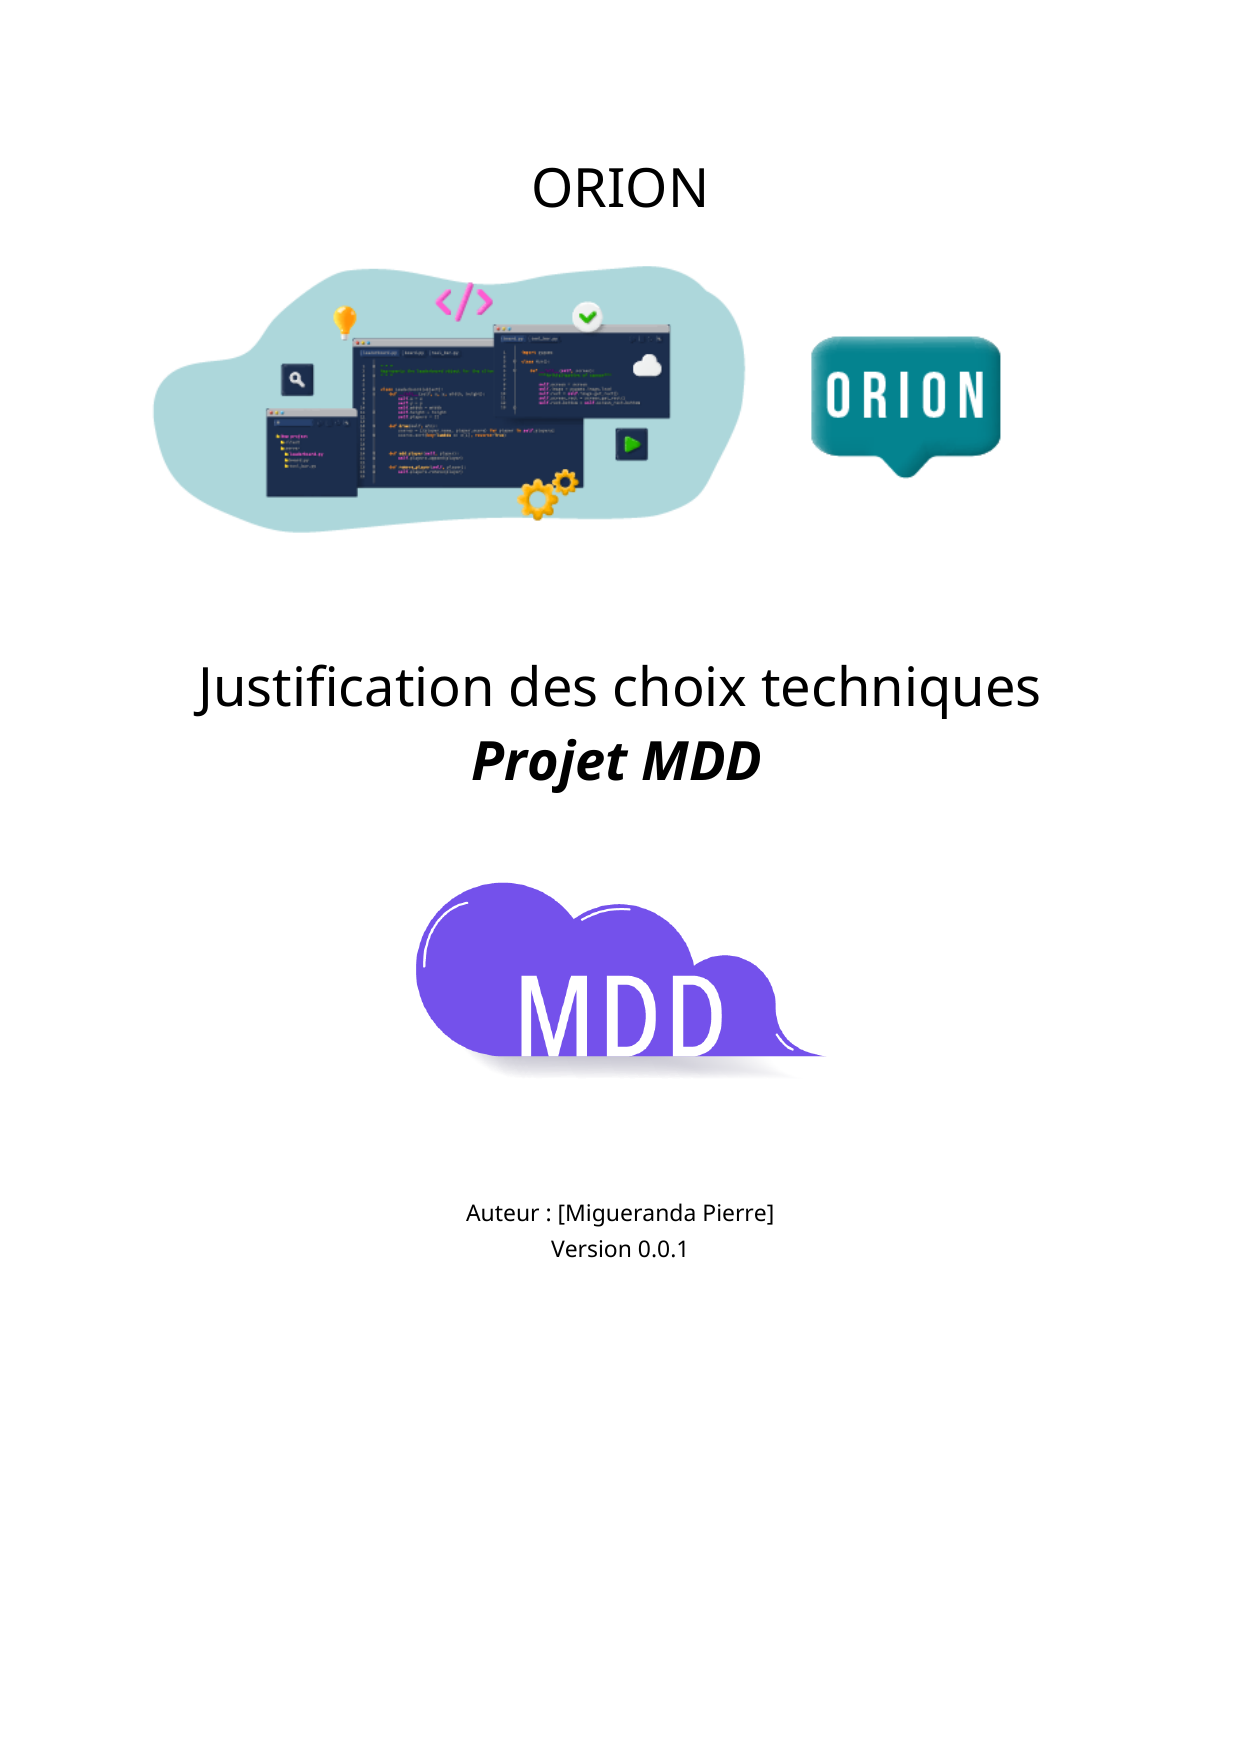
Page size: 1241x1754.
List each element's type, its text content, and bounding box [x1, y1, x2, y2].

text Auteur : [Migueranda Pierre] [150, 1197, 1090, 1228]
text Justification des choix techniques Projet MDD [150, 648, 1090, 796]
text ORION [150, 150, 1090, 224]
text Version 0.0.1 [150, 1233, 1090, 1264]
